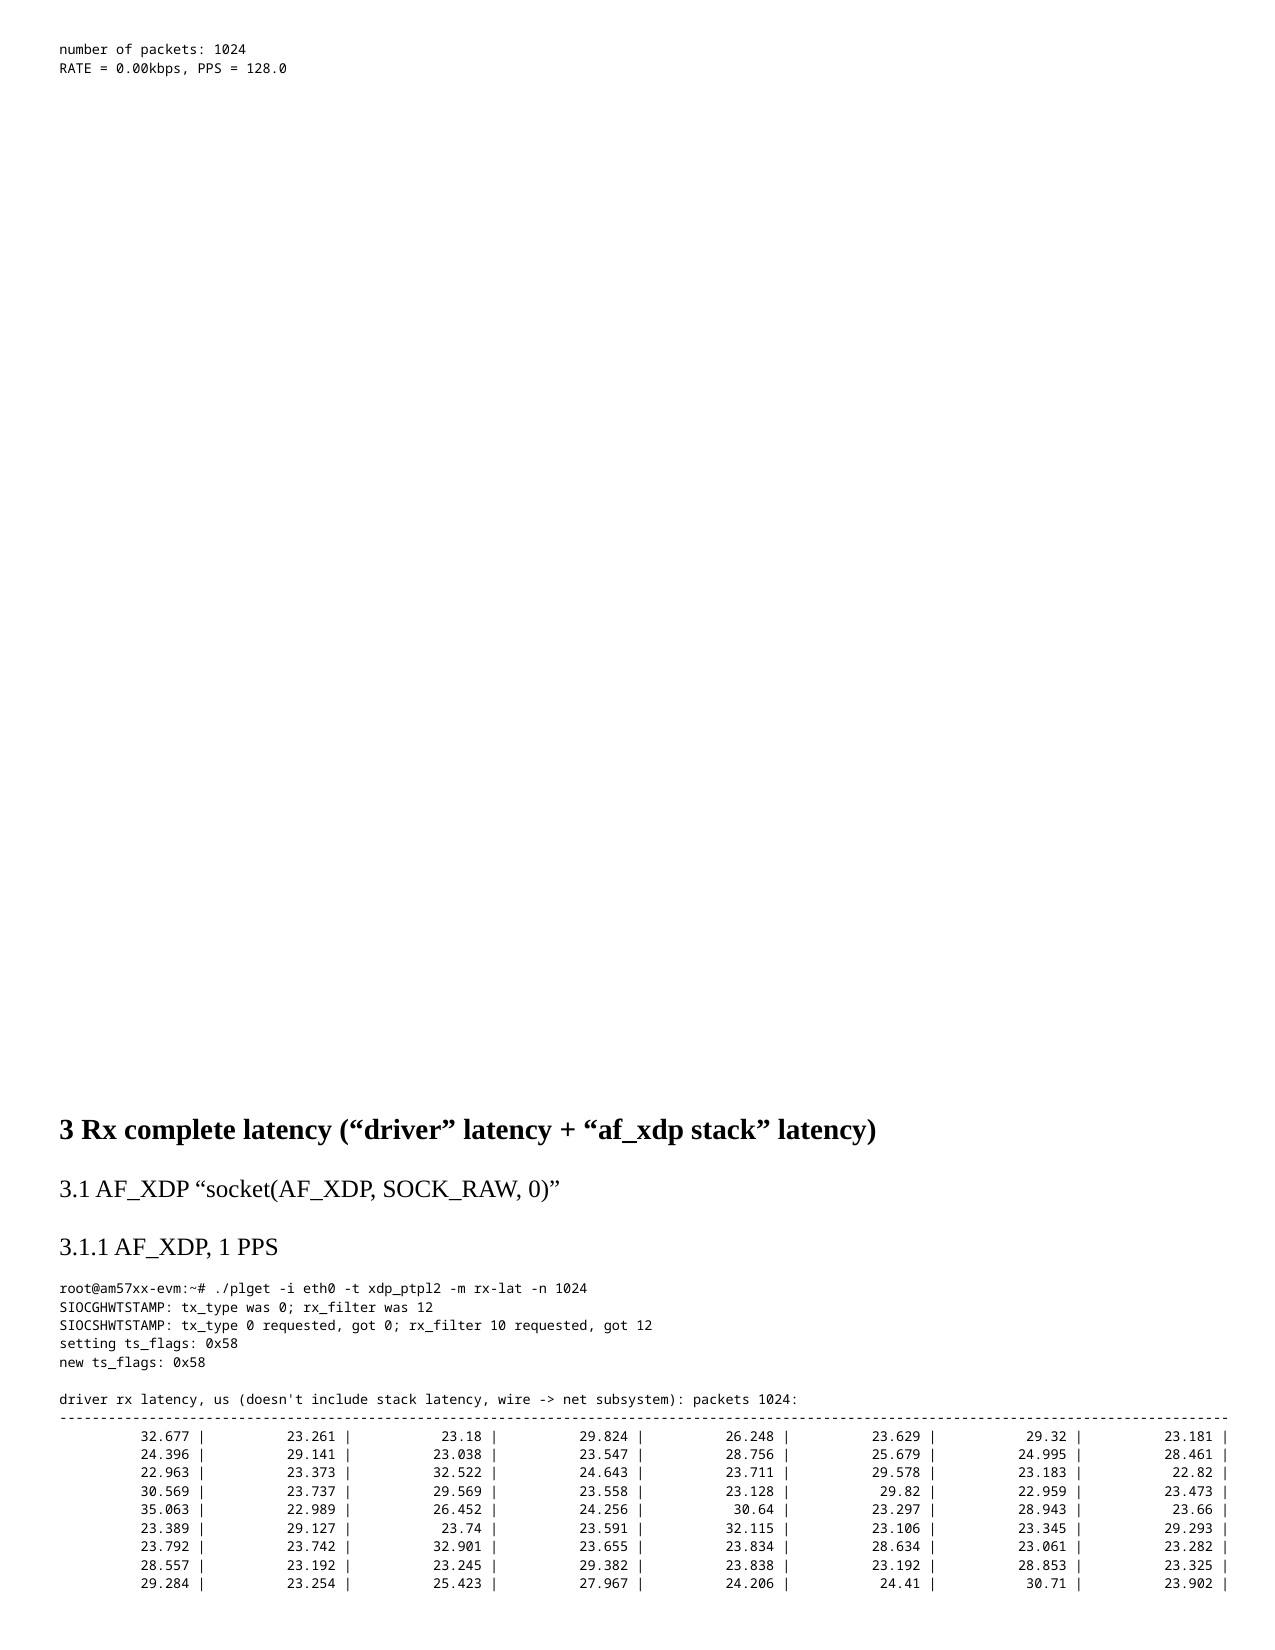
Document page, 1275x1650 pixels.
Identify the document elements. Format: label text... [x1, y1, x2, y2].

text 35.063 | 22.989 | 26.452 | 24.256 | 30.64 | 23.297 | 28.943 | 23.66 | [59, 1500, 1231, 1519]
text 29.284 | 23.254 | 25.423 | 27.967 | 24.206 | 24.41 | 30.71 | 23.902 | [59, 1574, 1231, 1592]
text ------------------------------------------------------------------------------------------------------------------------------------------------ [59, 1408, 1231, 1427]
text SIOCSHWTSTAMP: tx_type 0 requested, got 0; rx_filter 10 requested, got 12 [59, 1316, 1231, 1334]
text 23.792 | 23.742 | 32.901 | 23.655 | 23.834 | 28.634 | 23.061 | 23.282 | [59, 1537, 1231, 1556]
text setting ts_flags: 0x58 [59, 1334, 1231, 1353]
text 3.1.1 AF_XDP, 1 PPS [59, 1232, 1231, 1261]
text SIOCGHWTSTAMP: tx_type was 0; rx_filter was 12 [59, 1297, 1231, 1316]
text RATE = 0.00kbps, PPS = 128.0 [59, 59, 1231, 77]
text 24.396 | 29.141 | 23.038 | 23.547 | 28.756 | 25.679 | 24.995 | 28.461 | [59, 1445, 1231, 1463]
text driver rx latency, us (doesn't include stack latency, wire -> net subsystem): packets 1024: [59, 1390, 1231, 1408]
text 30.569 | 23.737 | 29.569 | 23.558 | 23.128 | 29.82 | 22.959 | 23.473 | [59, 1482, 1231, 1500]
text 3 Rx complete latency (“driver” latency + “af_xdp stack” latency) [59, 1112, 1231, 1146]
text root@am57xx-evm:~# ./plget -i eth0 -t xdp_ptpl2 -m rx-lat -n 1024 [59, 1279, 1231, 1297]
text 32.677 | 23.261 | 23.18 | 29.824 | 26.248 | 23.629 | 29.32 | 23.181 | [59, 1427, 1231, 1445]
text 28.557 | 23.192 | 23.245 | 29.382 | 23.838 | 23.192 | 28.853 | 23.325 | [59, 1556, 1231, 1574]
text 22.963 | 23.373 | 32.522 | 24.643 | 23.711 | 29.578 | 23.183 | 22.82 | [59, 1463, 1231, 1482]
text 3.1 AF_XDP “socket(AF_XDP, SOCK_RAW, 0)” [59, 1174, 1231, 1203]
text new ts_flags: 0x58 [59, 1353, 1231, 1371]
text number of packets: 1024 [59, 40, 1231, 59]
text 23.389 | 29.127 | 23.74 | 23.591 | 32.115 | 23.106 | 23.345 | 29.293 | [59, 1519, 1231, 1537]
